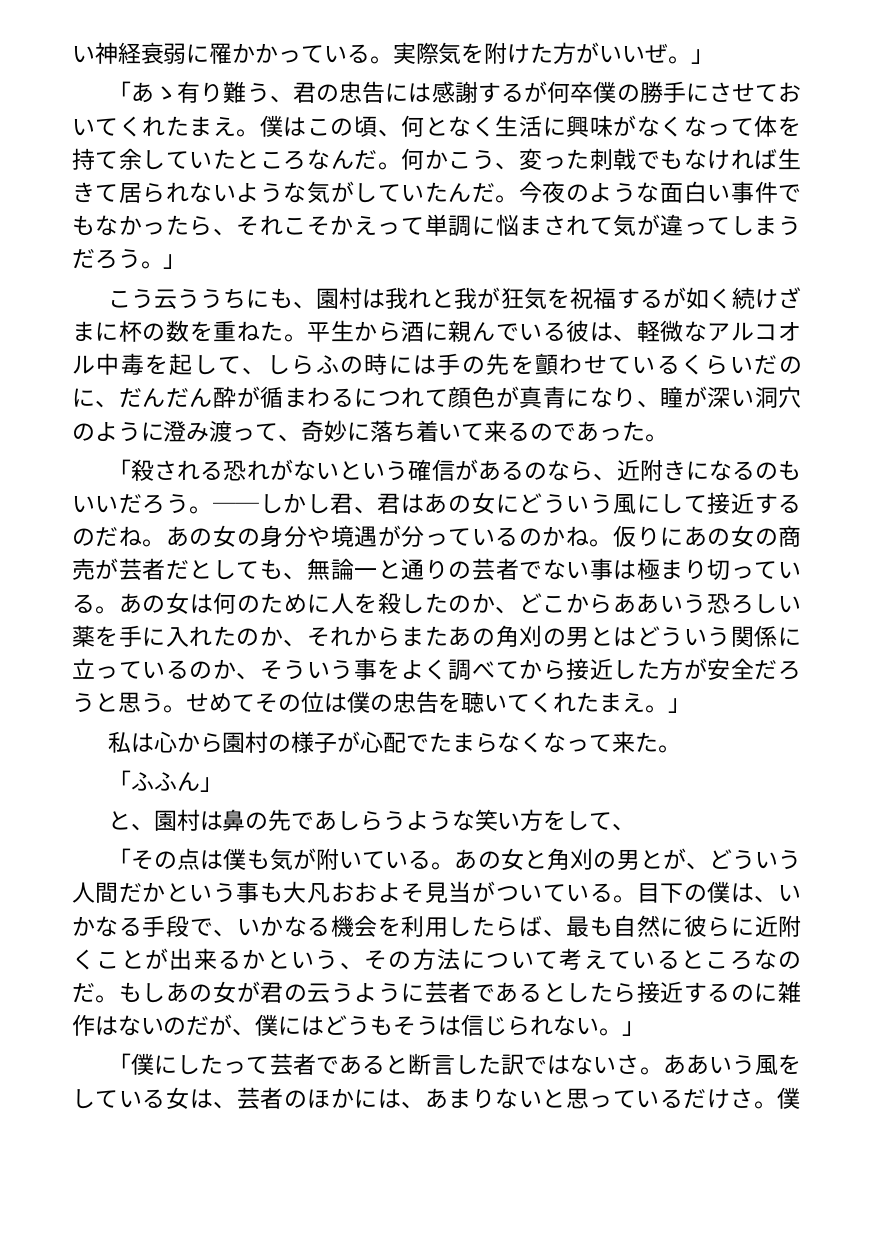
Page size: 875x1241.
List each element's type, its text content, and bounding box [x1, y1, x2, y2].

text 私は心から園村の様子が心配でたまらなくなって来た。 [72, 724, 802, 758]
text 「あゝ有り難う、君の忠告には感謝するが何卒僕の勝手にさせておいてくれたまえ。僕はこの頃、何となく生活に興味がなくなって体を持て余していたところなんだ。何かこう、変った刺戟でもなければ生きて居られないような気がしていたんだ。今夜のような面白い事件でもなかったら、それこそかえって単調に悩まされて気が違ってしまうだろう。」 [72, 75, 802, 274]
text 「殺される恐れがないという確信があるのなら、近附きになるのもいいだろう。──しかし君、君はあの女にどういう風にして接近するのだね。あの女の身分や境遇が分っているのかね。仮りにあの女の商売が芸者だとしても、無論一と通りの芸者でない事は極まり切っている。あの女は何のために人を殺したのか、どこからああいう恐ろしい薬を手に入れたのか、それからまたあの角刈の男とはどういう関係に立っているのか、そういう事をよく調べてから接近した方が安全だろうと思う。せめてその位は僕の忠告を聴いてくれたまえ。」 [72, 453, 802, 718]
text 「僕にしたって芸者であると断言した訳ではないさ。ああいう風をしている女は、芸者のほかには、あまりないと思っているだけさ。僕 [72, 1047, 802, 1114]
text い神経衰弱に罹かかっている。実際気を附けた方がいいぜ。」 [72, 36, 802, 69]
text こう云ううちにも、園村は我れと我が狂気を祝福するが如く続けざまに杯の数を重ねた。平生から酒に親んでいる彼は、軽微なアルコオル中毒を起して、しらふの時には手の先を顫わせているくらいだのに、だんだん酔が循まわるにつれて顔色が真青になり、瞳が深い洞穴のように澄み渡って、奇妙に落ち着いて来るのであった。 [72, 281, 802, 447]
text 「ふふん」 [72, 763, 802, 797]
text 「その点は僕も気が附いている。あの女と角刈の男とが、どういう人間だかという事も大凡おおよそ見当がついている。目下の僕は、いかなる手段で、いかなる機会を利用したらば、最も自然に彼らに近附くことが出来るかという、その方法について考えているところなのだ。もしあの女が君の云うように芸者であるとしたら接近するのに雑作はないのだが、僕にはどうもそうは信じられない。」 [72, 842, 802, 1041]
text と、園村は鼻の先であしらうような笑い方をして、 [72, 803, 802, 836]
